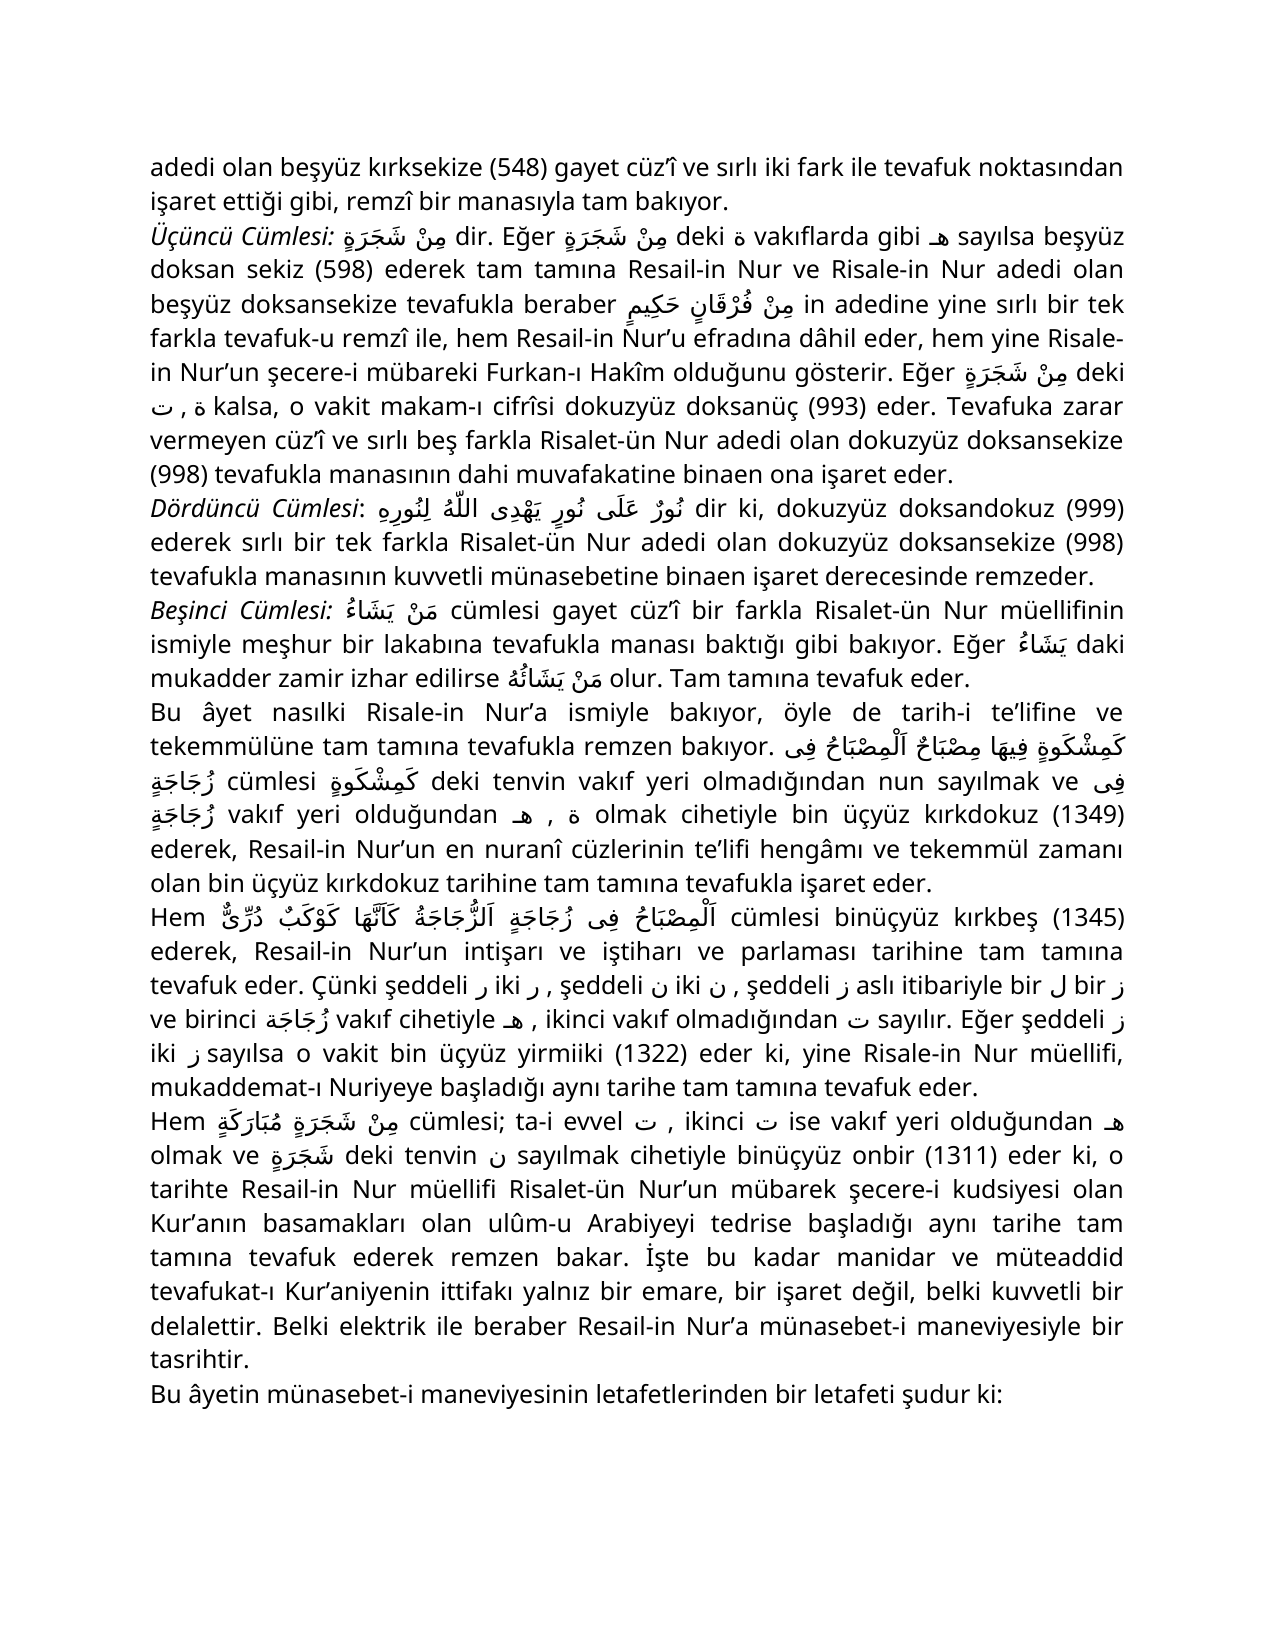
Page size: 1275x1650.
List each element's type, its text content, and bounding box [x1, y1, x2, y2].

text İkinci cümlesi: اَلزُّجَاجَةُ كَاَنَّهَا كَوْكَبٌ دُرِّىٌّ يُوقَدُ dur. Yirmisekizinci Lem’ada tafsilen beyan edildiği gibi, İmam-ı Ali (R.A.) Kaside-i Celcelutiye’sinde sarahat derecesinde Risale-in Nur’a bakarak ve ona işaret ederek demiş: اَقِدْ كَوْكَبِى بِاْلاِسْمِ نُورًا Ben tahmin ediyorum ki, İmam-ı Ali’nin (R.A.) bu işareti, bu cümle-i Nuriyenin remzinden mülhemdir. Bu cümle-i âyetin makamı, beşyüz kırkaltı (546) edip, Risale-i Nur’un adedi olan beşyüz kırksekize (548) gayet cüz’î ve sırlı iki fark ile tevafuk noktasından işaret ettiği gibi, remzî bir manasıyla tam bakıyor. [150, 150, 1125, 218]
text Üçüncü Cümlesi: مِنْ شَجَرَةٍ dir. Eğer مِنْ شَجَرَةٍ deki ة vakıflarda gibi هـ sayılsa beşyüz doksan sekiz (598) ederek tam tamına Resail-in Nur ve Risale-in Nur adedi olan beşyüz doksansekize tevafukla beraber مِنْ فُرْقَانٍ حَكِيمٍ in adedine yine sırlı bir tek farkla tevafuk-u remzî ile, hem Resail-in Nur’u efradına dâhil eder, hem yine Risale-in Nur’un şecere-i mübareki Furkan-ı Hakîm olduğunu gösterir. Eğer مِنْ شَجَرَةٍ deki ة , ت kalsa, o vakit makam-ı cifrîsi dokuzyüz doksanüç (993) eder. Tevafuka zarar vermeyen cüz’î ve sırlı beş farkla Risalet-ün Nur adedi olan dokuzyüz doksansekize (998) tevafukla manasının dahi muvafakatine binaen ona işaret eder. [150, 218, 1125, 491]
text Hem اَلْمِصْبَاحُ فِى زُجَاجَةٍ اَلزُّجَاجَةُ كَاَنَّهَا كَوْكَبٌ دُرِّىٌّ cümlesi binüçyüz kırkbeş (1345) ederek, Resail-in Nur’un intişarı ve iştiharı ve parlaması tarihine tam tamına tevafuk eder. Çünki şeddeli ر iki ر , şeddeli ن iki ن , şeddeli ز aslı itibariyle bir ل bir ز ve birinci زُجَاجَة vakıf cihetiyle هـ , ikinci vakıf olmadığından ت sayılır. Eğer şeddeli ز iki ز sayılsa o vakit bin üçyüz yirmiiki (1322) eder ki, yine Risale-in Nur müellifi, mukaddemat-ı Nuriyeye başladığı aynı tarihe tam tamına tevafuk eder. [150, 899, 1125, 1104]
text Hem مِنْ شَجَرَةٍ مُبَارَكَةٍ cümlesi; ta-i evvel ت , ikinci ت ise vakıf yeri olduğundan هـ olmak ve شَجَرَةٍ deki tenvin ن sayılmak cihetiyle binüçyüz onbir (1311) eder ki, o tarihte Resail-in Nur müellifi Risalet-ün Nur’un mübarek şecere-i kudsiyesi olan Kur’anın basamakları olan ulûm-u Arabiyeyi tedrise başladığı aynı tarihe tam tamına tevafuk ederek remzen bakar. İşte bu kadar manidar ve müteaddid tevafukat-ı Kur’aniyenin ittifakı yalnız bir emare, bir işaret değil, belki kuvvetli bir delalettir. Belki elektrik ile beraber Resail-in Nur’a münasebet-i maneviyesiyle bir tasrihtir. [150, 1104, 1125, 1376]
text Beşinci Cümlesi: مَنْ يَشَاءُ cümlesi gayet cüz’î bir farkla Risalet-ün Nur müellifinin ismiyle meşhur bir lakabına tevafukla manası baktığı gibi bakıyor. Eğer يَشَاءُ daki mukadder zamir izhar edilirse مَنْ يَشَائُهُ olur. Tam tamına tevafuk eder. [150, 593, 1125, 695]
text Bu âyet nasılki Risale-in Nur’a ismiyle bakıyor, öyle de tarih-i te’lifine ve tekemmülüne tam tamına tevafukla remzen bakıyor. كَمِشْكَوةٍ فِيهَا مِصْبَاحٌ اَلْمِصْبَاحُ فِى زُجَاجَةٍ cümlesi كَمِشْكَوةٍ deki tenvin vakıf yeri olmadığından nun sayılmak ve فِى زُجَاجَةٍ vakıf yeri olduğundan ة , هـ olmak cihetiyle bin üçyüz kırkdokuz (1349) ederek, Resail-in Nur’un en nuranî cüzlerinin te’lifi hengâmı ve tekemmül zamanı olan bin üçyüz kırkdokuz tarihine tam tamına tevafukla işaret eder. [150, 695, 1125, 899]
text Dördüncü Cümlesi: نُورٌ عَلَى نُورٍ يَهْدِى اللّهُ لِنُورِهِ dir ki, dokuzyüz doksandokuz (999) ederek sırlı bir tek farkla Risalet-ün Nur adedi olan dokuzyüz doksansekize (998) tevafukla manasının kuvvetli münasebetine binaen işaret derecesinde remzeder. [150, 491, 1125, 593]
text Bu âyetin münasebet-i maneviyesinin letafetlerinden bir letafeti şudur ki: [150, 1376, 1125, 1410]
